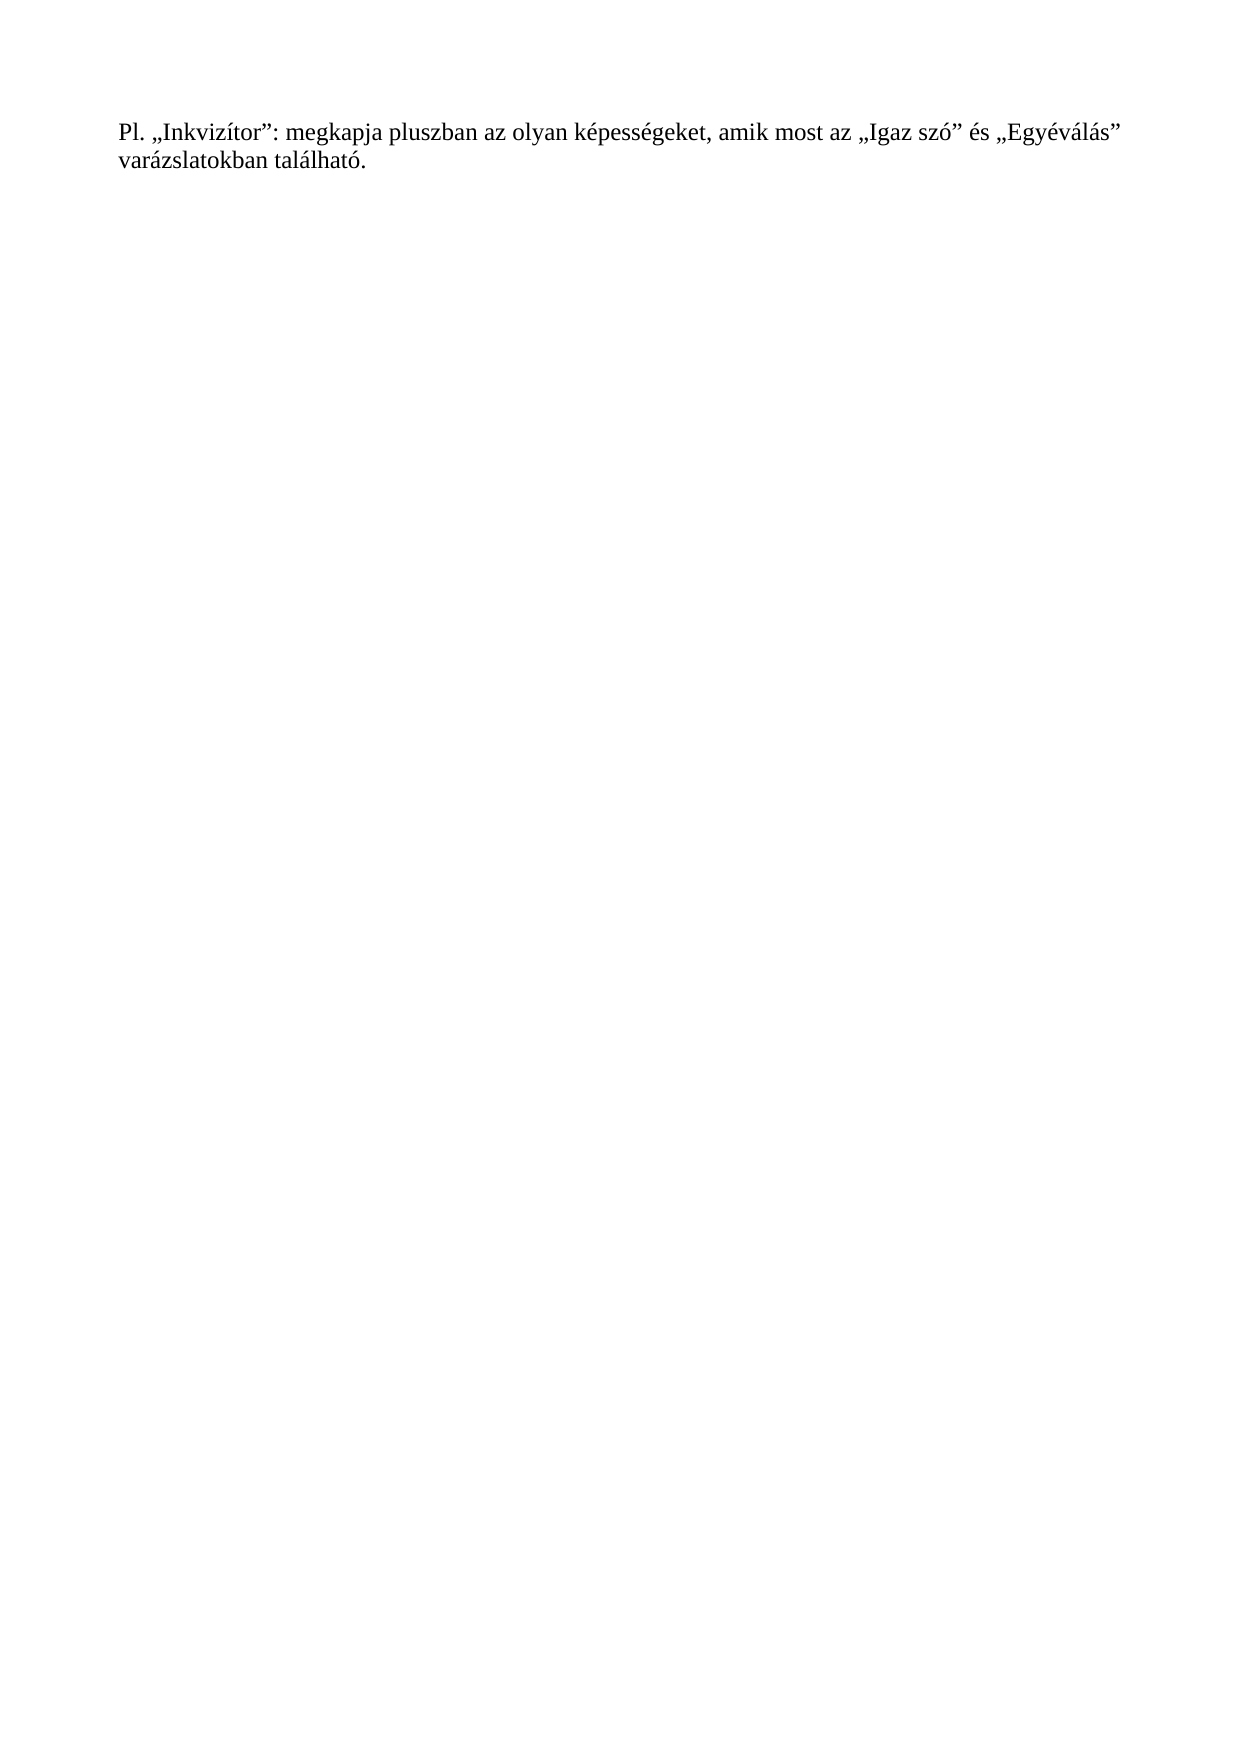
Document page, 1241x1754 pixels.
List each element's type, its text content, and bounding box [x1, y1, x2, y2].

text Pl. „Inkvizítor”: megkapja pluszban az olyan képességeket, amik most az „Igaz szó” és „Egyéválás” varázslatokban található. [118, 118, 1122, 173]
